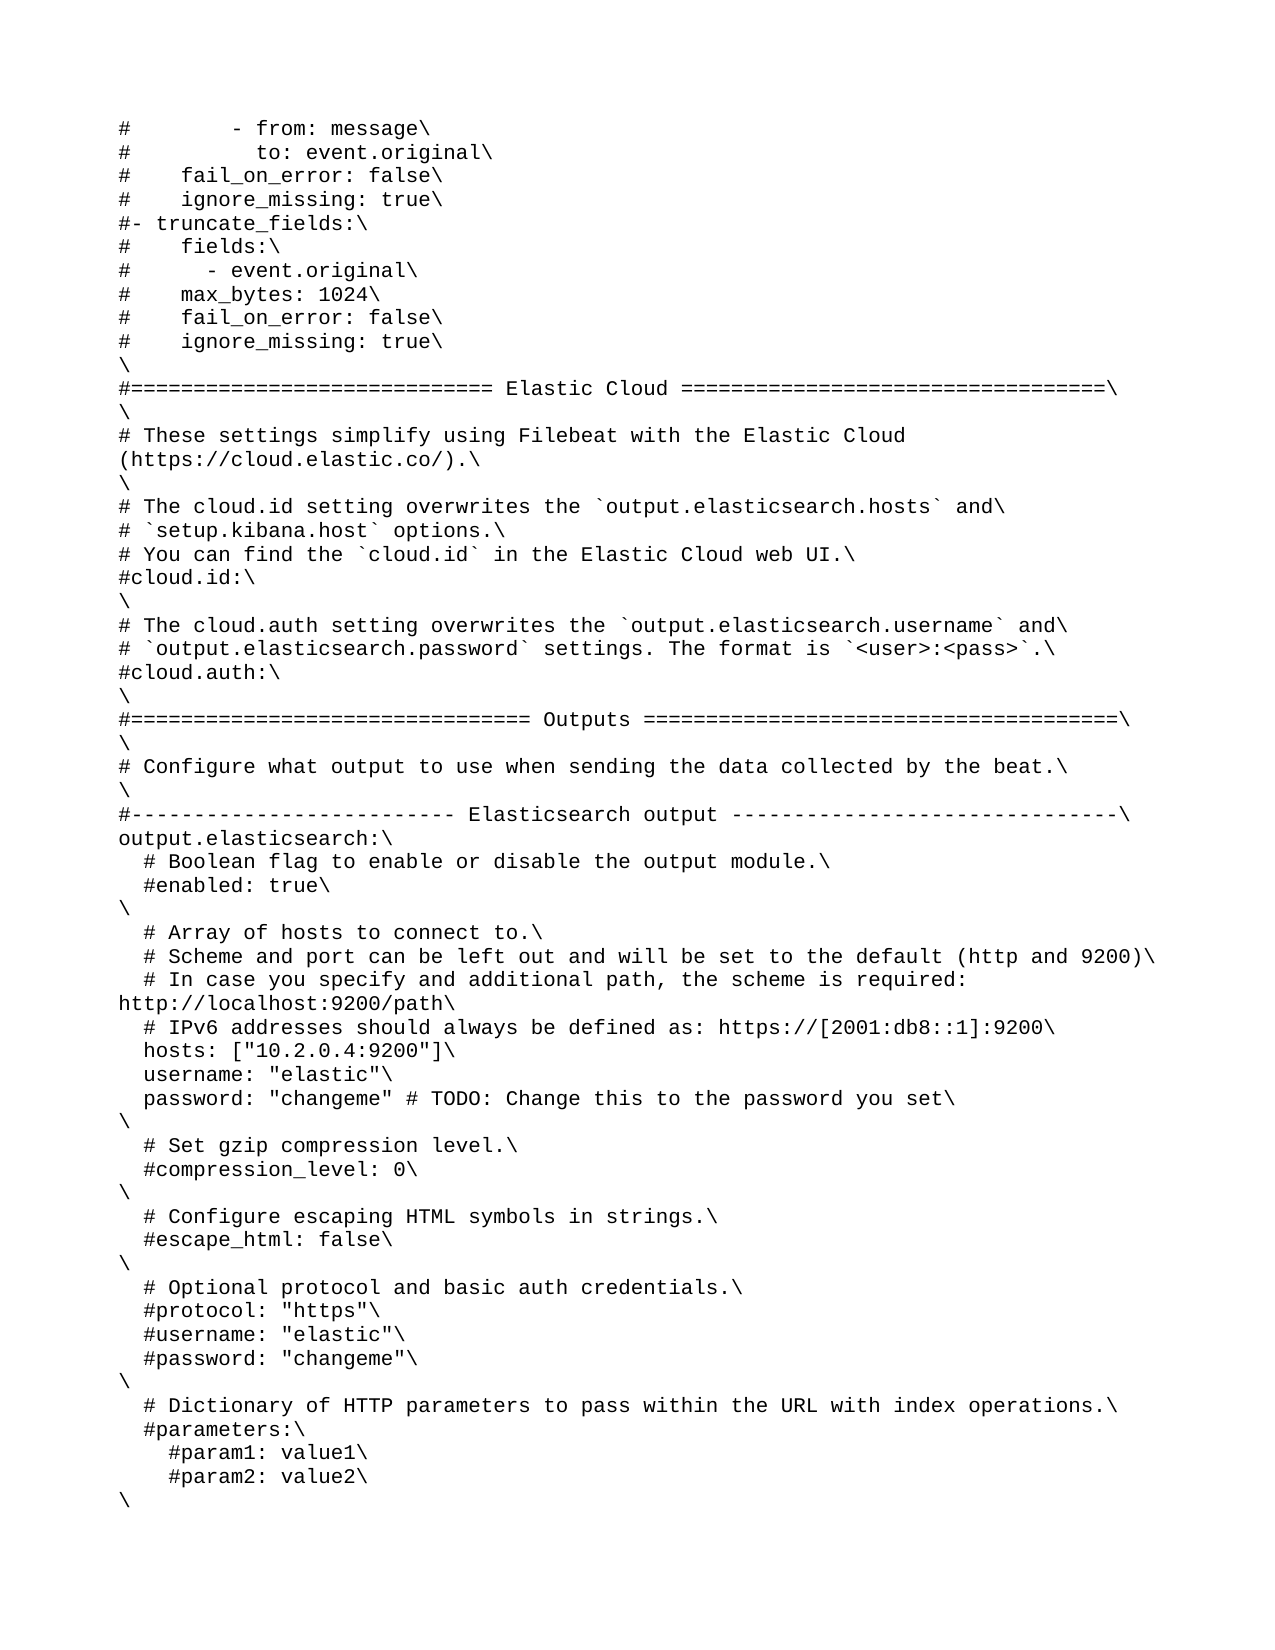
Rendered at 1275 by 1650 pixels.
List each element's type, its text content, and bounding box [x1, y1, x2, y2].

text # You can find the `cloud.id` in the Elastic Cloud web UI.\ [118, 544, 1157, 567]
text #param1: value1\ [118, 1442, 1157, 1466]
text #escape_html: false\ [118, 1229, 1157, 1253]
text # Array of hosts to connect to.\ [118, 922, 1157, 946]
text output.elasticsearch:\ [118, 827, 1157, 851]
text \ [118, 1371, 1157, 1395]
text \ [118, 354, 1157, 378]
text #password: "changeme"\ [118, 1348, 1157, 1371]
text # These settings simplify using Filebeat with the Elastic Cloud (https://cloud.elastic.co/).\ [118, 426, 1157, 473]
text # fail_on_error: false\ [118, 307, 1157, 331]
text \ [118, 898, 1157, 922]
text # fail_on_error: false\ [118, 165, 1157, 189]
text \ [118, 591, 1157, 615]
text #username: "elastic"\ [118, 1324, 1157, 1348]
text # Optional protocol and basic auth credentials.\ [118, 1277, 1157, 1300]
text #protocol: "https"\ [118, 1300, 1157, 1324]
text # The cloud.auth setting overwrites the `output.elasticsearch.username` and\ [118, 615, 1157, 638]
text #cloud.id:\ [118, 567, 1157, 591]
text # `setup.kibana.host` options.\ [118, 520, 1157, 544]
text \ [118, 1111, 1157, 1135]
text #param2: value2\ [118, 1466, 1157, 1489]
text # to: event.original\ [118, 142, 1157, 165]
text # ignore_missing: true\ [118, 331, 1157, 354]
text username: "elastic"\ [118, 1064, 1157, 1088]
text \ [118, 733, 1157, 757]
text \ [118, 1182, 1157, 1206]
text # In case you specify and additional path, the scheme is required: http://localhost:9200/path\ [118, 969, 1157, 1017]
text # Configure what output to use when sending the data collected by the beat.\ [118, 757, 1157, 780]
text #================================ Outputs ======================================\ [118, 709, 1157, 733]
text # Set gzip compression level.\ [118, 1135, 1157, 1158]
text #parameters:\ [118, 1419, 1157, 1442]
text #enabled: true\ [118, 875, 1157, 898]
text \ [118, 780, 1157, 804]
text \ [118, 686, 1157, 709]
text # Dictionary of HTTP parameters to pass within the URL with index operations.\ [118, 1395, 1157, 1419]
text #compression_level: 0\ [118, 1158, 1157, 1182]
text \ [118, 1253, 1157, 1277]
text #cloud.auth:\ [118, 662, 1157, 686]
text hosts: ["10.2.0.4:9200"]\ [118, 1040, 1157, 1064]
text # ignore_missing: true\ [118, 189, 1157, 213]
text # Configure escaping HTML symbols in strings.\ [118, 1206, 1157, 1229]
text # `output.elasticsearch.password` settings. The format is `<user>:<pass>`.\ [118, 638, 1157, 662]
text #============================= Elastic Cloud ==================================\ [118, 378, 1157, 402]
text password: "changeme" # TODO: Change this to the password you set\ [118, 1088, 1157, 1111]
text \ [118, 1489, 1157, 1513]
text # The cloud.id setting overwrites the `output.elasticsearch.hosts` and\ [118, 496, 1157, 520]
text # - from: message\ [118, 118, 1157, 142]
text #-------------------------- Elasticsearch output -------------------------------\ [118, 804, 1157, 827]
text # - event.original\ [118, 260, 1157, 284]
text # Boolean flag to enable or disable the output module.\ [118, 851, 1157, 875]
text \ [118, 473, 1157, 496]
text #- truncate_fields:\ [118, 213, 1157, 236]
text # IPv6 addresses should always be defined as: https://[2001:db8::1]:9200\ [118, 1017, 1157, 1040]
text # max_bytes: 1024\ [118, 284, 1157, 307]
text # fields:\ [118, 236, 1157, 260]
text # Scheme and port can be left out and will be set to the default (http and 9200)\ [118, 946, 1157, 969]
text \ [118, 402, 1157, 426]
